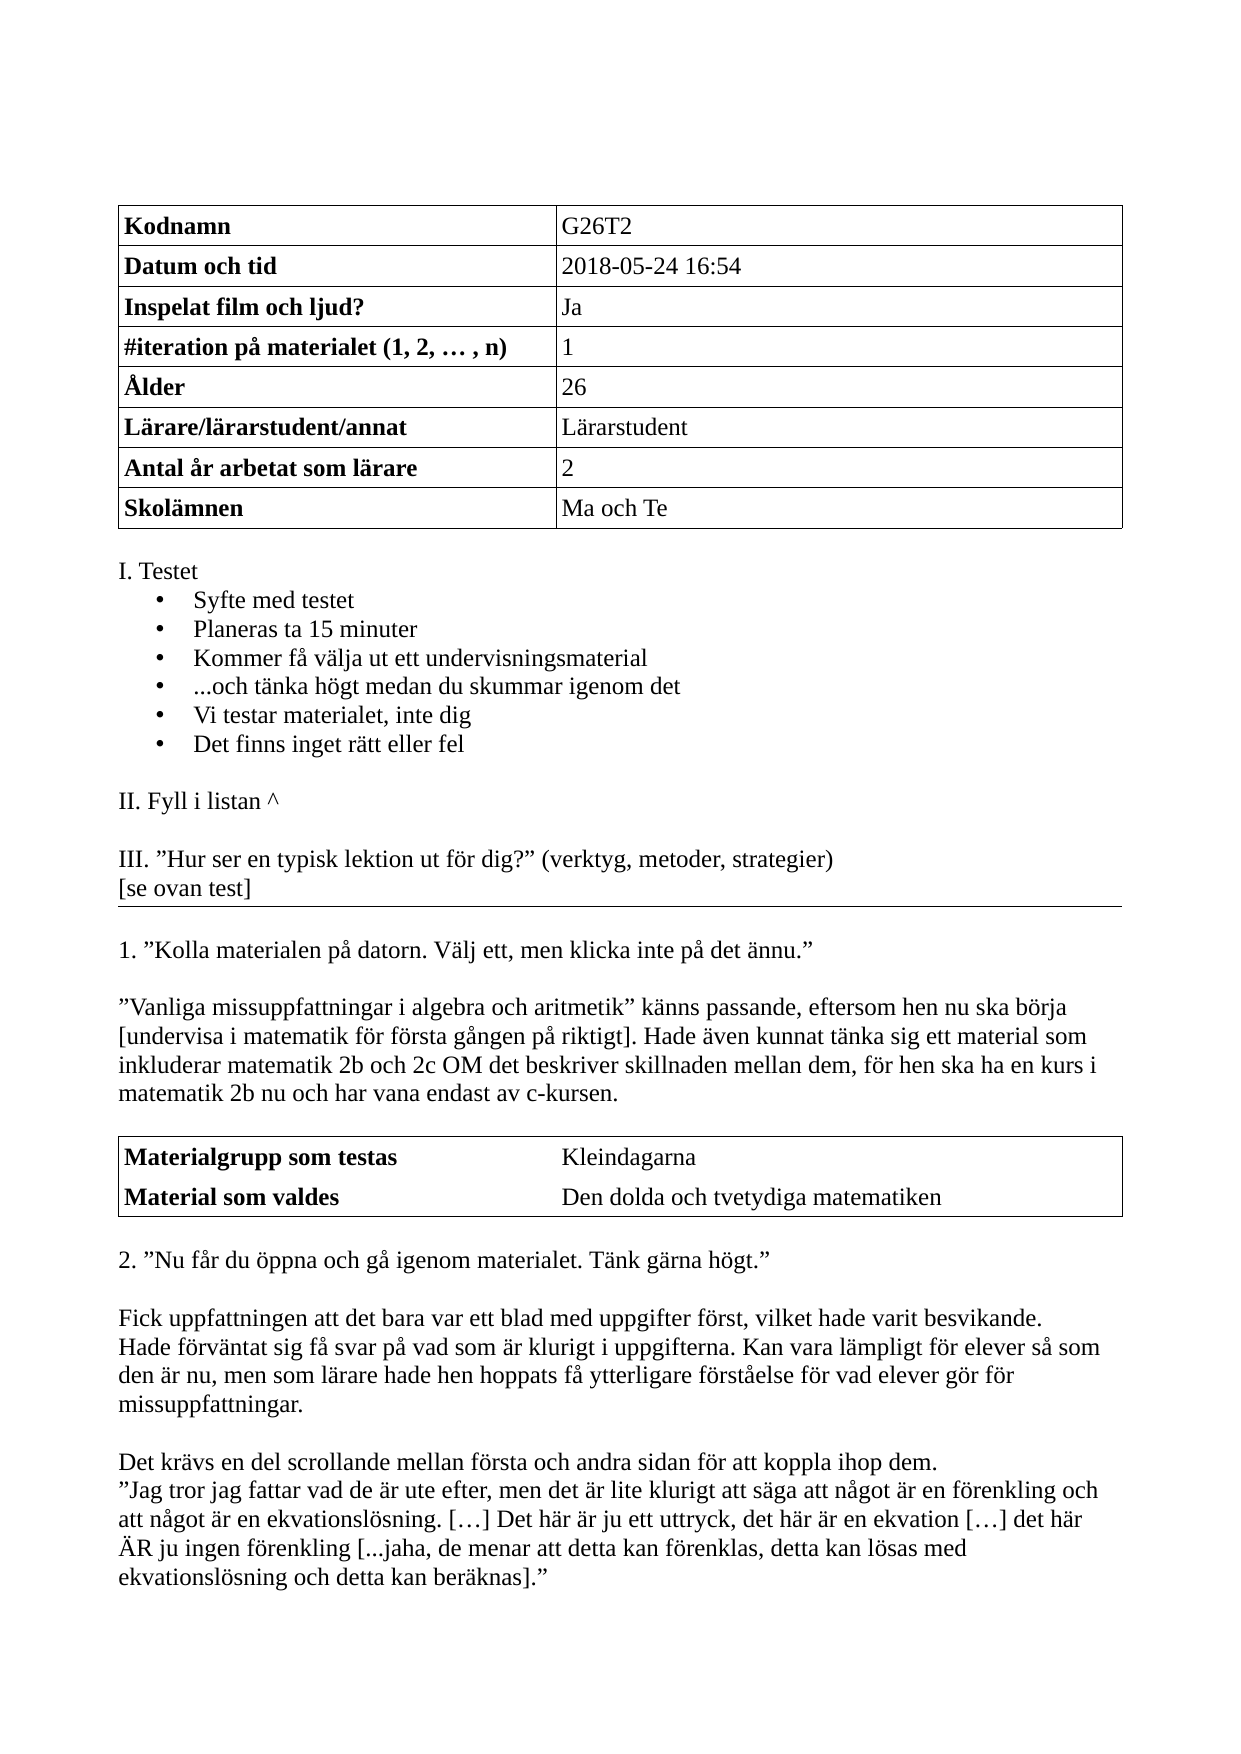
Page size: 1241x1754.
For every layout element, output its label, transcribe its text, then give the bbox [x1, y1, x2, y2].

table_cell Material som valdes [119, 1176, 556, 1216]
text Hade förväntat sig få svar på vad som är klurigt i uppgifterna. Kan vara lämpligt för elever så som den är nu, men som lärare hade hen hoppats få ytterligare förståelse för vad elever gör för missuppfattningar. [118, 1332, 1122, 1418]
list Kommer få välja ut ett undervisningsmaterial [156, 643, 1122, 671]
text 1. ”Kolla materialen på datorn. Välj ett, men klicka inte på det ännu.” [118, 935, 1122, 963]
list Det finns inget rätt eller fel [156, 729, 1122, 758]
list Planeras ta 15 minuter [156, 614, 1122, 643]
table_cell Antal år arbetat som lärare [119, 448, 556, 487]
table_cell 1 [557, 327, 1122, 366]
text Det krävs en del scrollande mellan första och andra sidan för att koppla ihop dem. [118, 1447, 1122, 1475]
table_cell Lärarstudent [557, 408, 1122, 447]
table_cell Ma och Te [557, 488, 1122, 528]
table_cell Inspelat film och ljud? [119, 287, 556, 326]
list Syfte med testet [156, 585, 1122, 614]
table_cell Datum och tid [119, 246, 556, 286]
text [se ovan test] [118, 873, 1122, 906]
text ”Vanliga missuppfattningar i algebra och aritmetik” känns passande, eftersom hen nu ska börja [undervisa i matematik för första gången på riktigt]. Hade även kunnat tänka sig ett material som inkluderar matematik 2b och 2c OM det beskriver skillnaden mellan dem, för hen ska ha en kurs i matematik 2b nu och har vana endast av c-kursen. [118, 992, 1122, 1107]
text II. Fyll i listan ^ [118, 786, 1122, 815]
table_cell 26 [557, 367, 1122, 407]
text ”Jag tror jag fattar vad de är ute efter, men det är lite klurigt att säga att något är en förenkling och att något är en ekvationslösning. […] Det här är ju ett uttryck, det här är en ekvation […] det här ÄR ju ingen förenkling [...jaha, de menar att detta kan förenklas, detta kan lösas med ekvationslösning och detta kan beräknas].” [118, 1475, 1122, 1590]
table_cell 2 [557, 448, 1122, 487]
table_cell Ja [557, 287, 1122, 326]
table_header Kodnamn [119, 206, 556, 245]
text 2. ”Nu får du öppna och gå igenom materialet. Tänk gärna högt.” [118, 1245, 1122, 1274]
text I. Testet [118, 556, 1122, 585]
table_cell #iteration på materialet (1, 2, … , n) [119, 327, 556, 366]
table_cell 2018-05-24 16:54 [557, 246, 1122, 286]
table_cell Ålder [119, 367, 556, 407]
table_header G26T2 [557, 206, 1122, 245]
table_cell Den dolda och tvetydiga matematiken [556, 1176, 1122, 1216]
table_header Materialgrupp som testas [119, 1137, 556, 1176]
table_cell Lärare/lärarstudent/annat [119, 408, 556, 447]
list Vi testar materialet, inte dig [156, 700, 1122, 729]
list ...och tänka högt medan du skummar igenom det [156, 671, 1122, 700]
table_header Kleindagarna [556, 1137, 1122, 1176]
text Fick uppfattningen att det bara var ett blad med uppgifter först, vilket hade varit besvikande. [118, 1303, 1122, 1332]
text III. ”Hur ser en typisk lektion ut för dig?” (verktyg, metoder, strategier) [118, 844, 1122, 873]
table_cell Skolämnen [119, 488, 556, 528]
